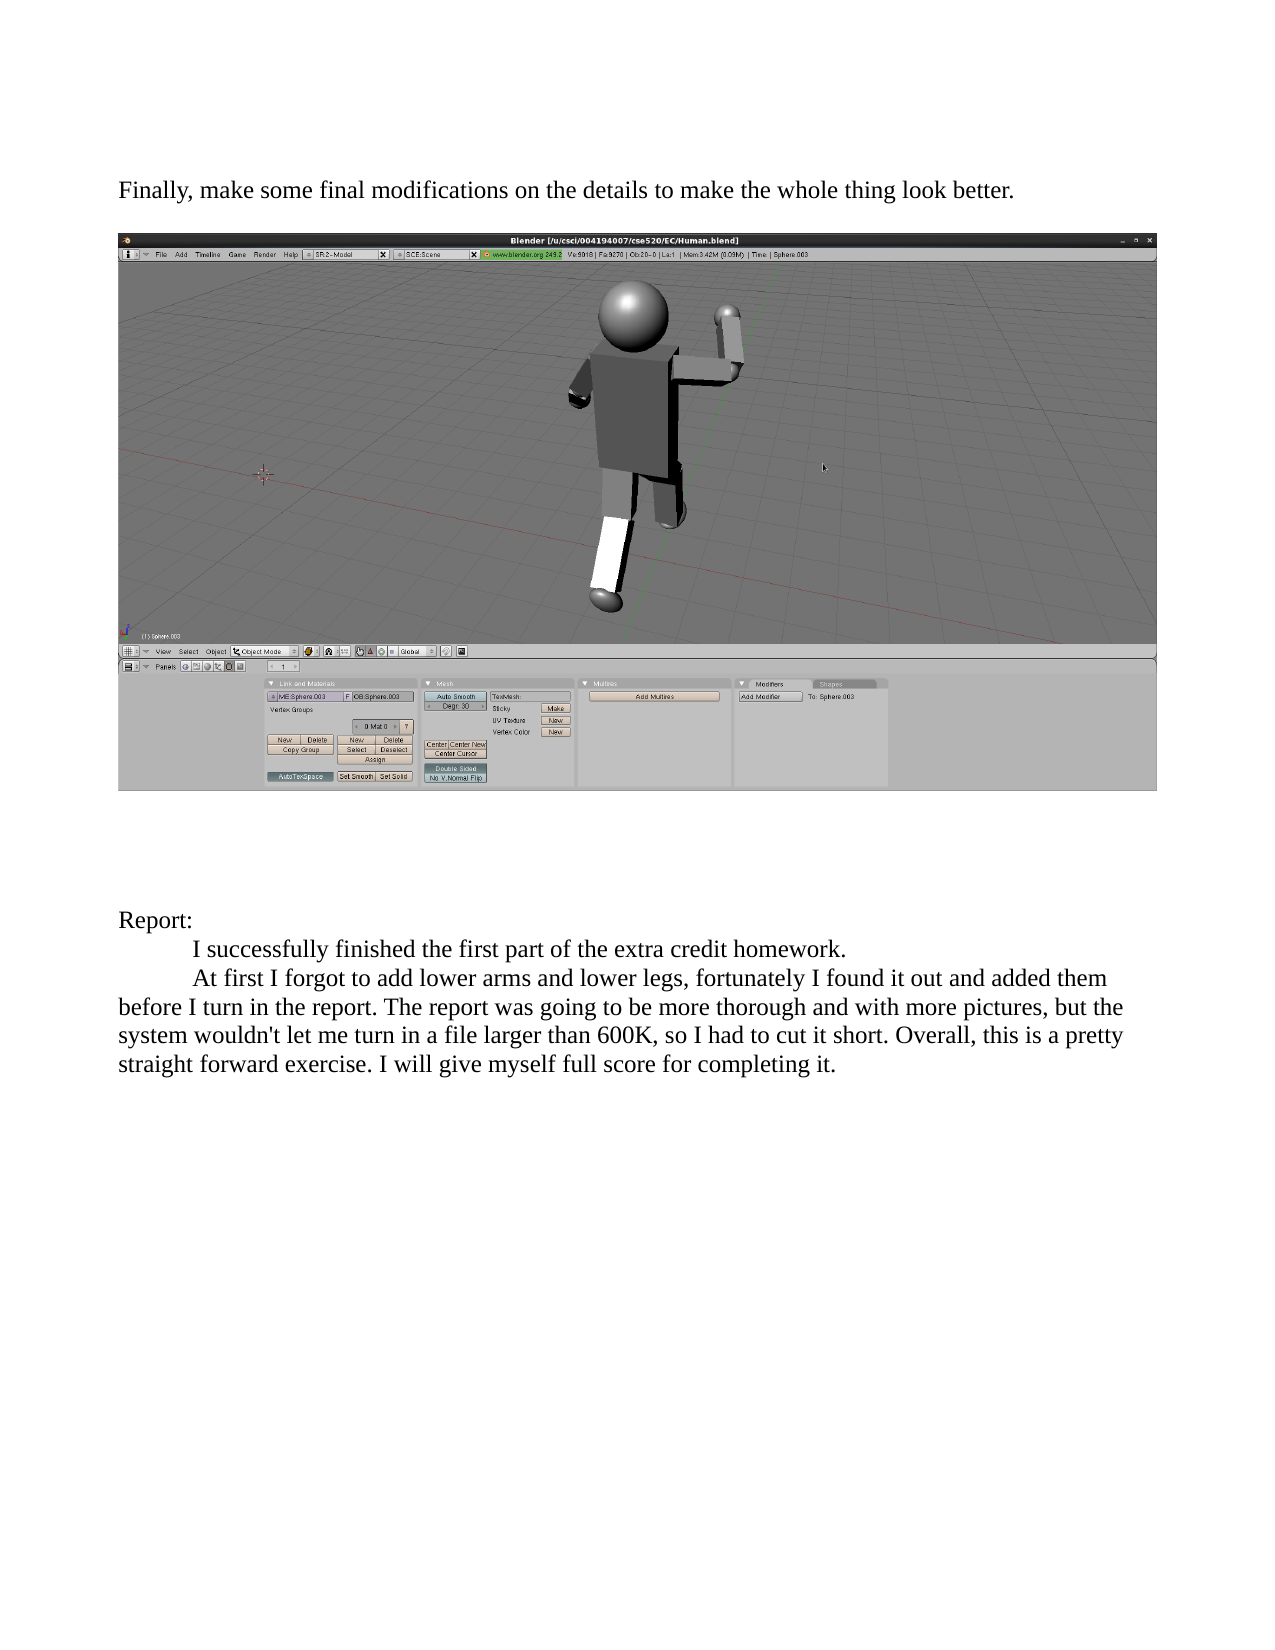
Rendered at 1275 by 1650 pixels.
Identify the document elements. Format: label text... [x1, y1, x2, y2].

picture [118, 233, 1157, 791]
text Finally, make some final modifications on the details to make the whole thing look better. [118, 176, 1157, 204]
text At first I forgot to add lower arms and lower legs, fortunately I found it out and added them before I turn in the report. The report was going to be more thorough and with more pictures, but the system wouldn't let me turn in a file larger than 600K, so I had to cut it short. Overall, this is a pretty straight forward exercise. I will give myself full score for completing it. [118, 963, 1157, 1078]
text Report: [118, 905, 1157, 934]
text I successfully finished the first part of the extra credit homework. [118, 934, 1157, 963]
